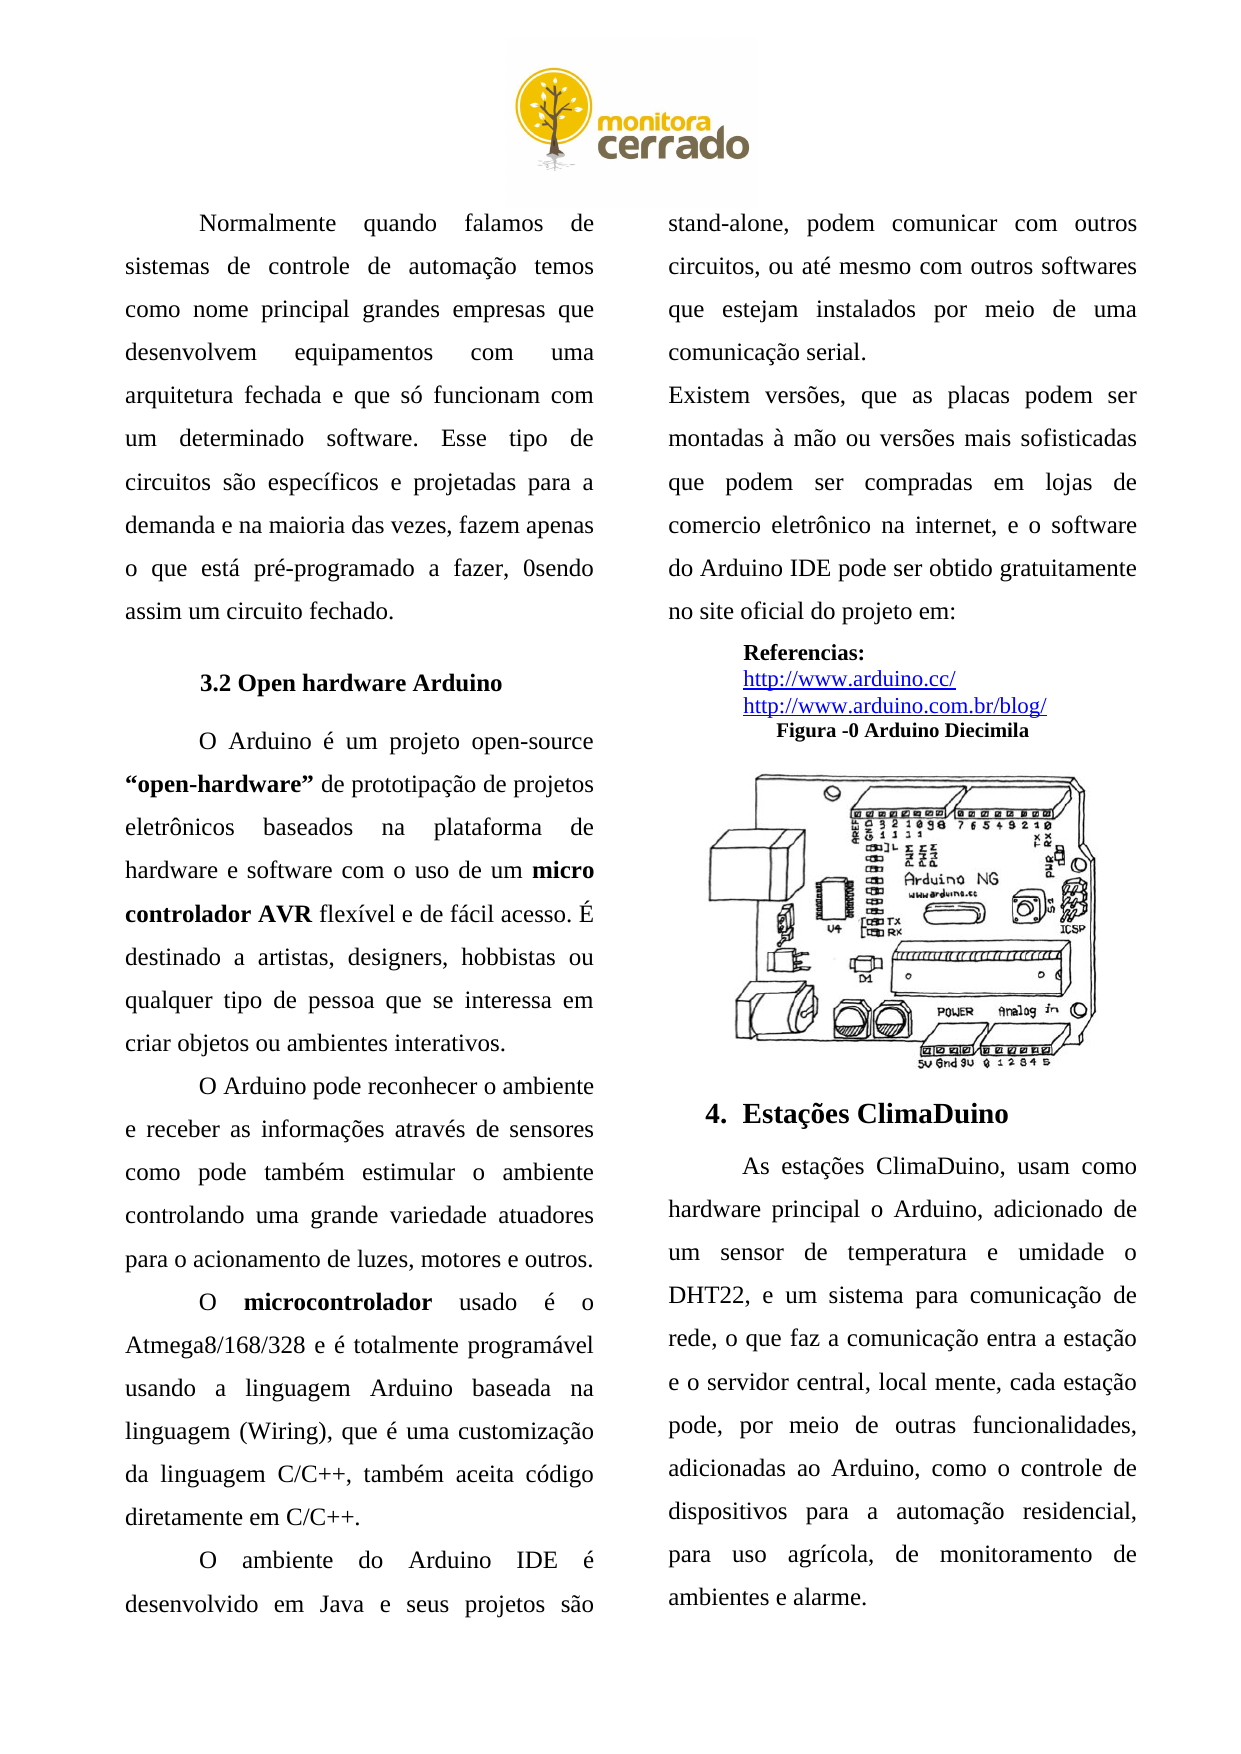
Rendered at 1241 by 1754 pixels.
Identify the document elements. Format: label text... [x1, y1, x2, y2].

text O Arduino é um projeto open-source “open-hardware” de prototipação de projetos eletrônicos baseados na plataforma de hardware e software com o uso de um micro controlador AVR flexível e de fácil acesso. É destinado a artistas, designers, hobbistas ou qualquer tipo de pessoa que se interessa em criar objetos ou ambientes interativos. [125, 726, 594, 1057]
list Estações ClimaDuino [705, 763, 1137, 1130]
text Normalmente quando falamos de sistemas de controle de automação temos como nome principal grandes empresas que desenvolvem equipamentos com uma arquitetura fechada e que só funcionam com um determinado software. Esse tipo de circuitos são específicos e projetadas para a demanda e na maioria das vezes, fazem apenas o que está pré-programado a fazer, 0sendo assim um circuito fechado. [125, 208, 594, 625]
text http://www.arduino.com.br/blog/ [743, 692, 1137, 718]
text stand-alone, podem comunicar com outros circuitos, ou até mesmo com outros softwares que estejam instalados por meio de uma comunicação serial. [668, 208, 1137, 366]
text Referencias: [743, 639, 1137, 665]
text Existem versões, que as placas podem ser montadas à mão ou versões mais sofisticadas que podem ser compradas em lojas de comercio eletrônico na internet, e o software do Arduino IDE pode ser obtido gratuitamente no site oficial do projeto em: [668, 380, 1137, 625]
text O ambiente do Arduino IDE é desenvolvido em Java e seus projetos são [125, 1546, 594, 1617]
text As estações ClimaDuino, usam como hardware principal o Arduino, adicionado de um sensor de temperatura e umidade o DHT22, e um sistema para comunicação de rede, o que faz a comunicação entra a estação e o servidor central, local mente, cada estação pode, por meio de outras funcionalidades, adicionadas ao Arduino, como o controle de dispositivos para a automação residencial, para uso agrícola, de monitoramento de ambientes e alarme. [668, 1151, 1137, 1611]
picture [504, 37, 758, 208]
text 3.2 Open hardware Arduino [200, 668, 594, 697]
text Figura -0 Arduino Diecimila [668, 718, 1137, 742]
text O microcontrolador usado é o Atmega8/168/328 e é totalmente programável usando a linguagem Arduino baseada na linguagem (Wiring), que é uma customização da linguagem C/C++, também aceita código diretamente em C/C++. [125, 1287, 594, 1531]
text O Arduino pode reconhecer o ambiente e receber as informações através de sensores como pode também estimular o ambiente controlando uma grande variedade atuadores para o acionamento de luzes, motores e outros. [125, 1071, 594, 1272]
text http://www.arduino.cc/ [743, 665, 1137, 692]
